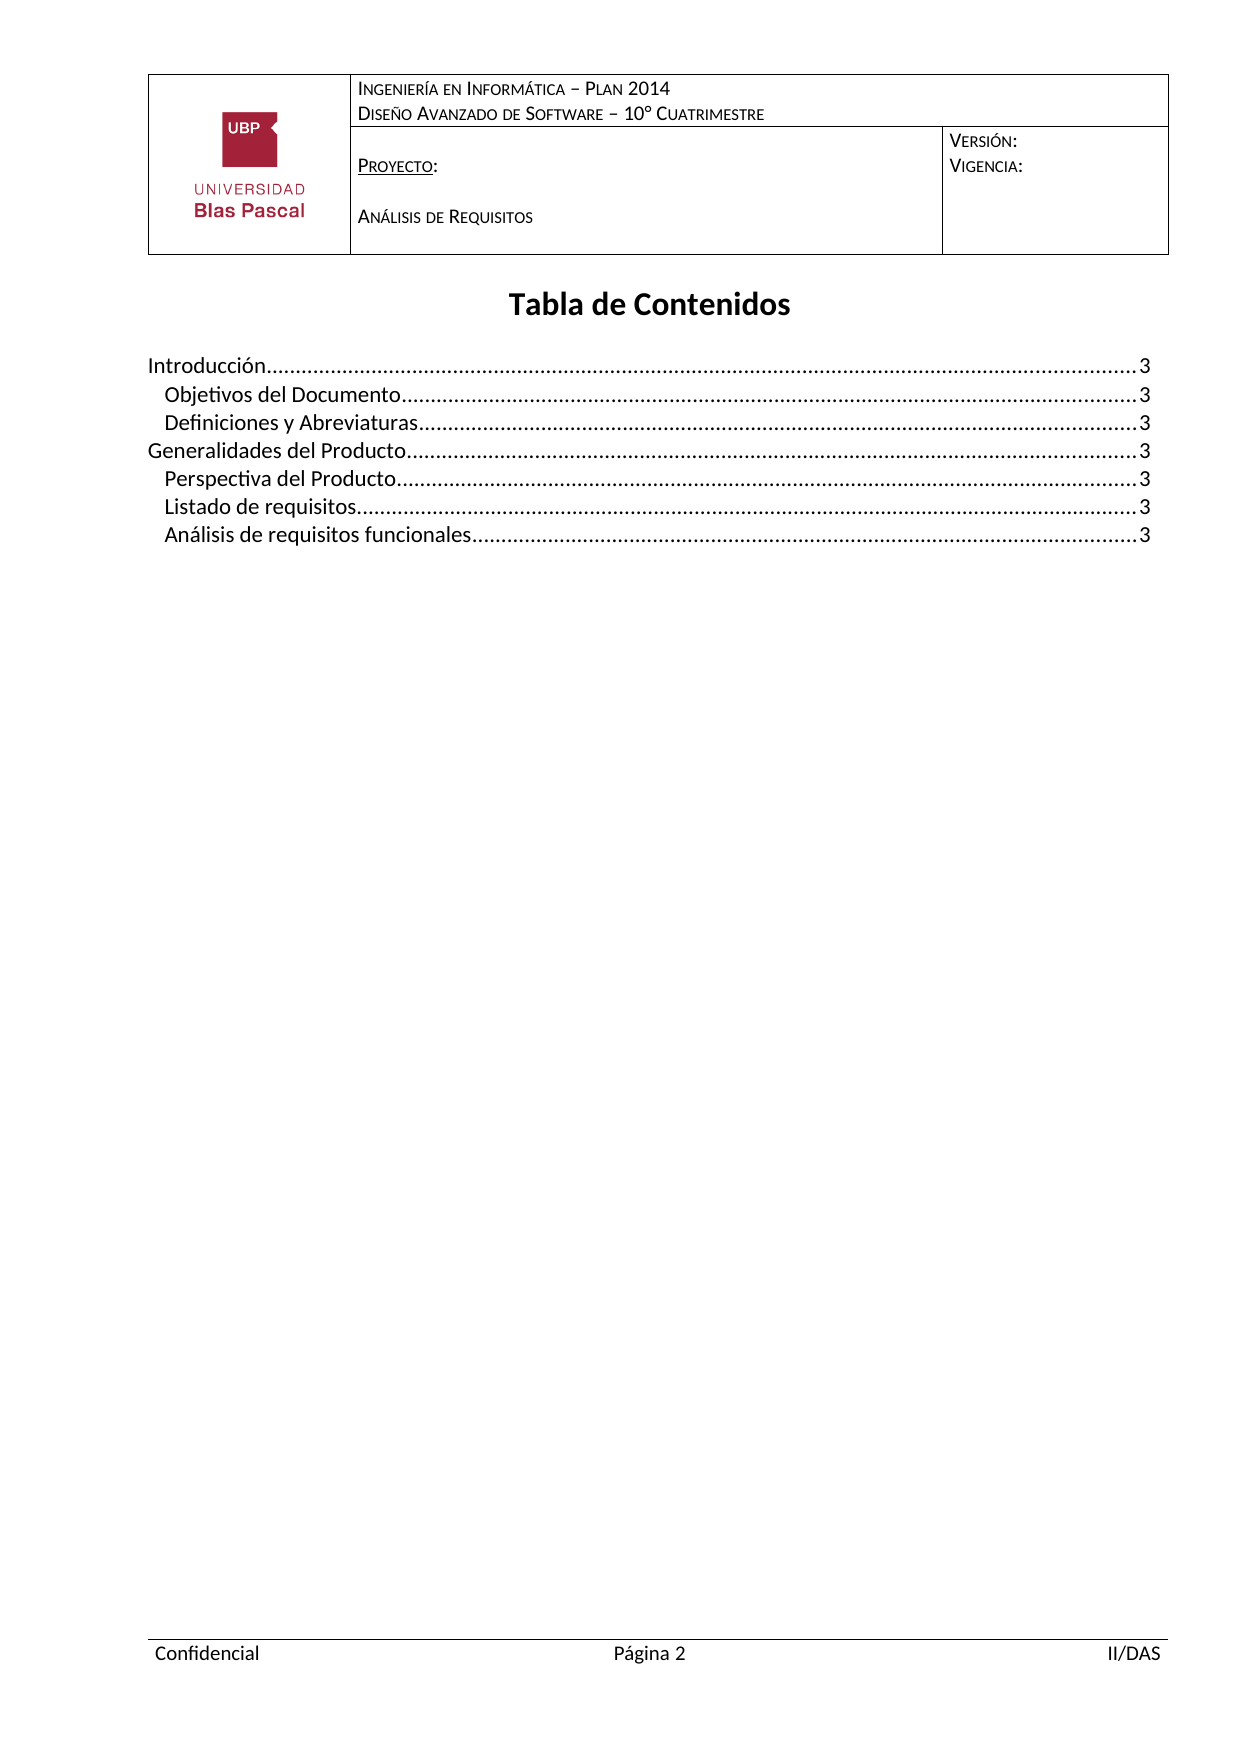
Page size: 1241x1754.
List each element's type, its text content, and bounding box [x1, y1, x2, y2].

text Perspectiva del Producto 3 [164, 464, 1152, 492]
text Listado de requisitos 3 [164, 492, 1152, 520]
text Definiciones y Abreviaturas 3 [164, 408, 1152, 436]
picture [155, 93, 343, 236]
text Análisis de requisitos funcionales 3 [164, 520, 1152, 548]
text Generalidades del Producto 3 [148, 436, 1152, 464]
text Tabla de Contenidos [148, 283, 1152, 324]
text Objetivos del Documento 3 [164, 380, 1152, 408]
text Introducción 3 [148, 352, 1152, 380]
